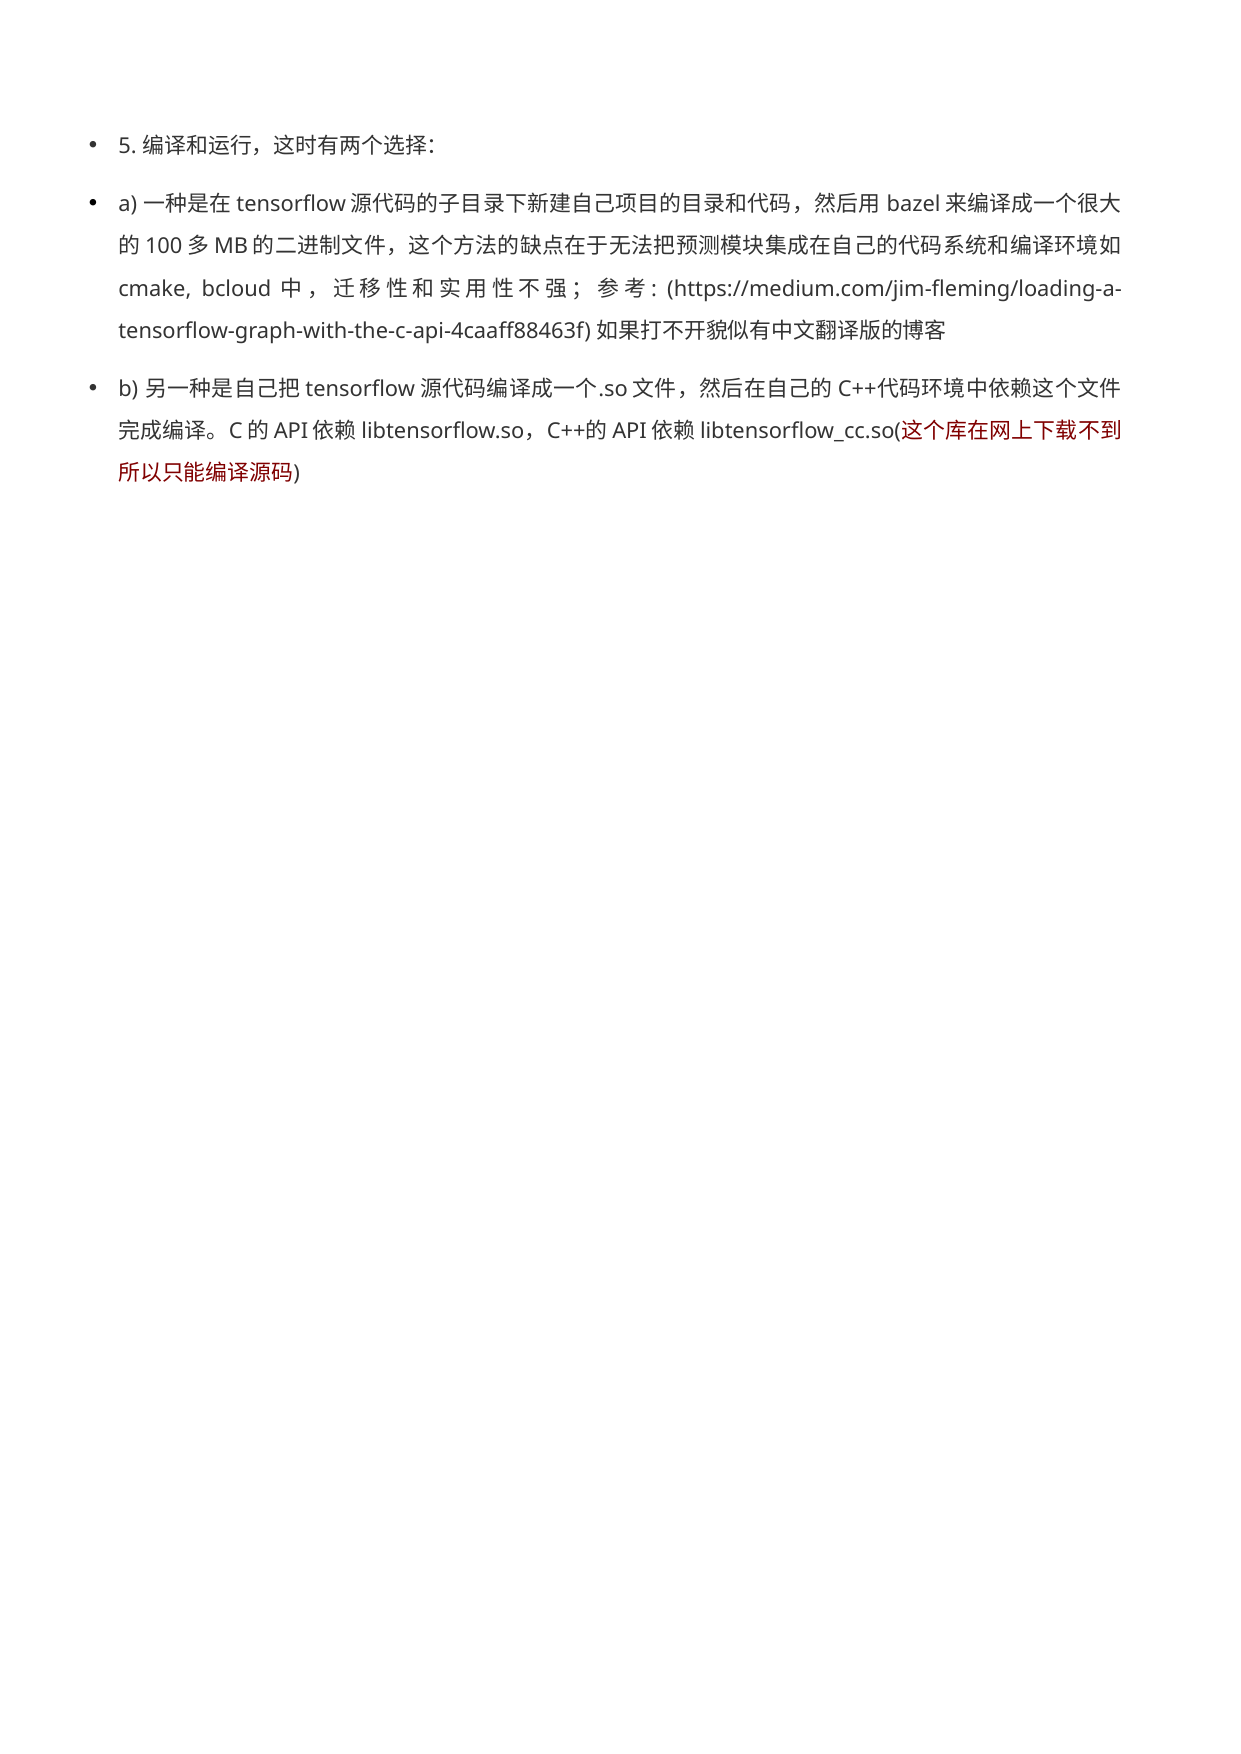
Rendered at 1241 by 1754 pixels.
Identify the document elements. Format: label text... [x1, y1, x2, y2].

list b) 另一种是自己把tensorflow源代码编译成一个.so文件，然后在自己的C++代码环境中依赖这个文件完成编译。C的API依赖libtensorflow.so，C++的API依赖libtensorflow_cc.so(这个库在网上下载不到所以只能编译源码) [118, 360, 1122, 487]
list 5. 编译和运行，这时有两个选择： [118, 118, 1122, 160]
list a) 一种是在tensorflow源代码的子目录下新建自己项目的目录和代码，然后用bazel来编译成一个很大的100多MB的二进制文件，这个方法的缺点在于无法把预测模块集成在自己的代码系统和编译环境如cmake, bcloud中，迁移性和实用性不强；参考: (https://medium.com/jim-fleming/loading-a-tensorflow-graph-with-the-c-api-4caaff88463f) 如果打不开貌似有中文翻译版的博客 [118, 176, 1122, 345]
